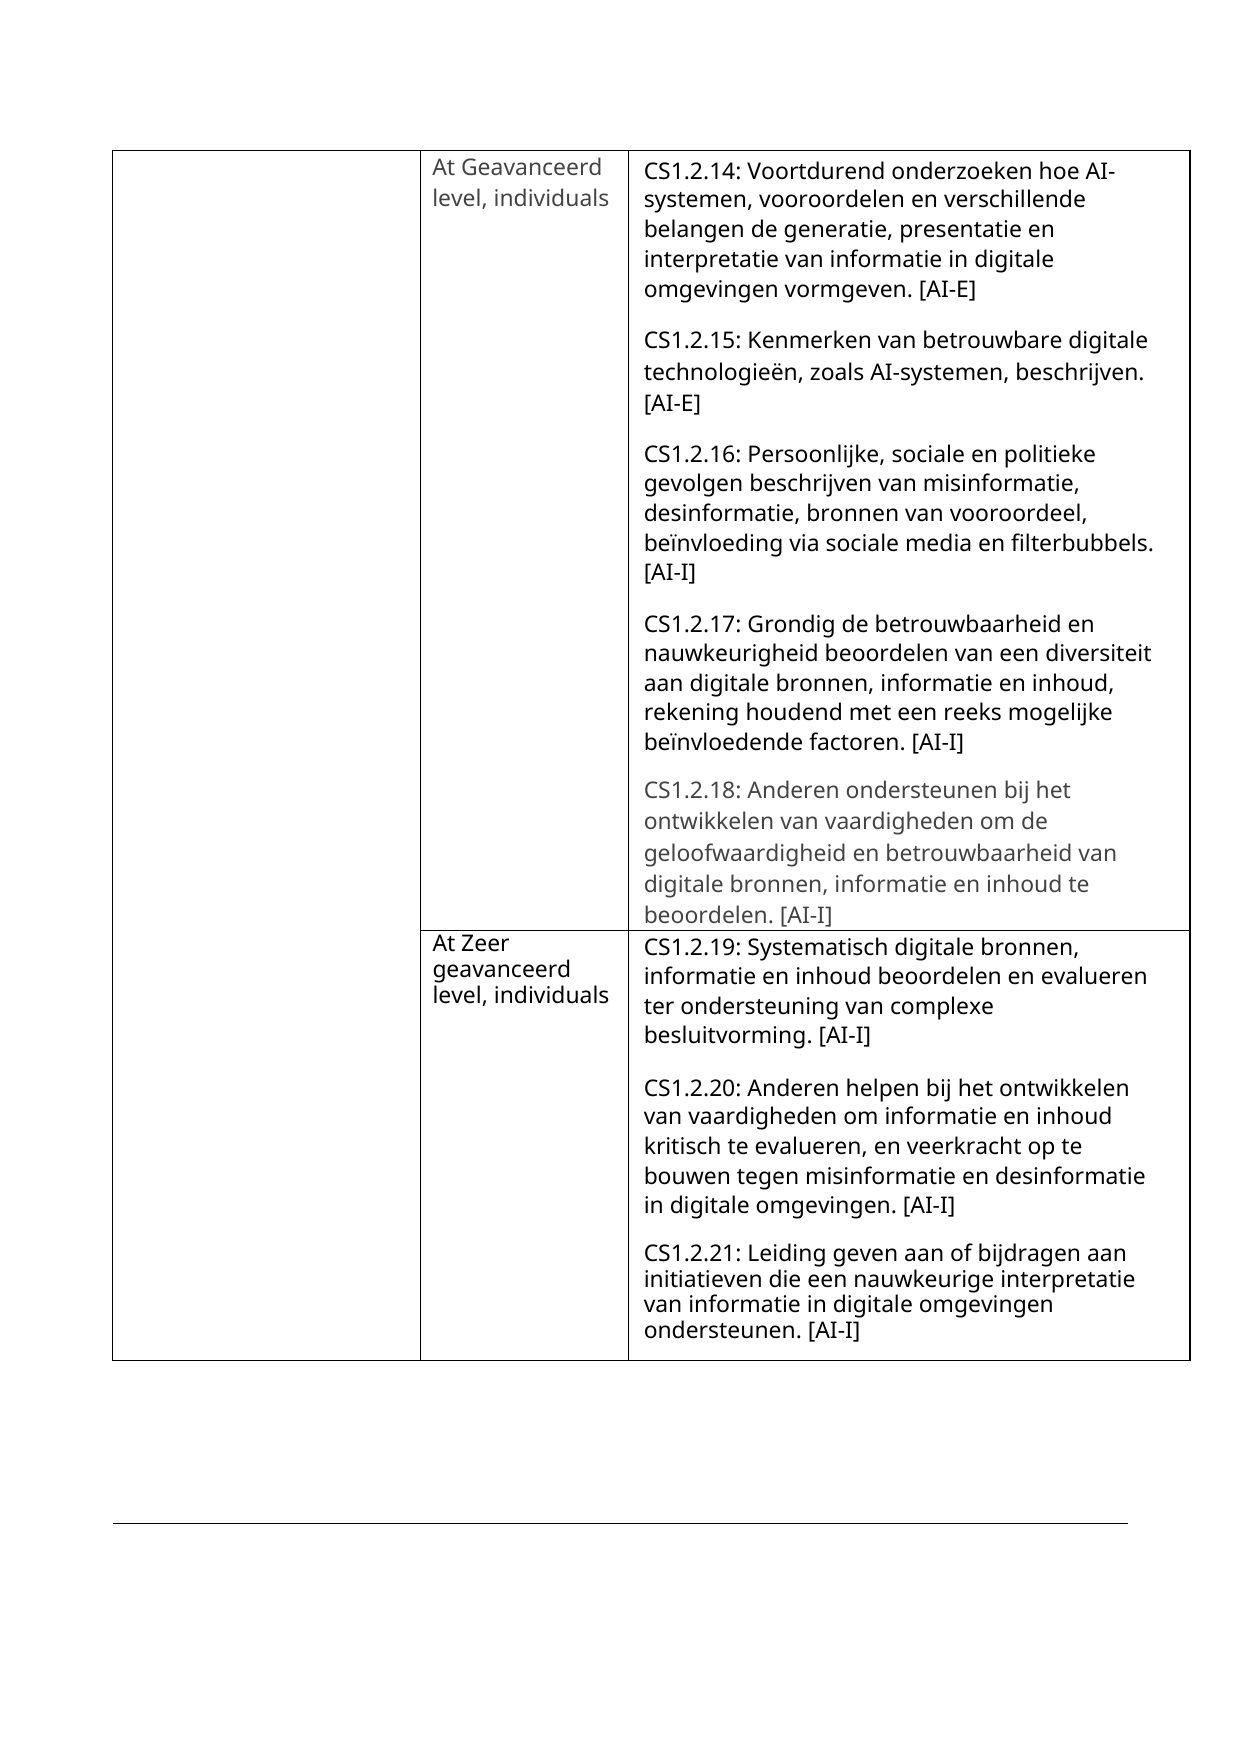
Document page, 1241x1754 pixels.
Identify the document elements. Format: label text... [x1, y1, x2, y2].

table_cell At Geavanceerd level, individuals [421, 151, 628, 930]
table_cell At Zeer geavanceerd level, individuals [421, 931, 628, 1360]
table_header [113, 151, 420, 1360]
table_cell CS1.2.14: Voortdurend onderzoeken hoe AI-systemen, vooroordelen en verschillende belangen de generatie, presentatie en interpretatie van informatie in digitale omgevingen vormgeven. [AI-E] CS1.2.15: Kenmerken van betrouwbare digitale technologieën, zoals AI-systemen, beschrijven. [AI-E] CS1.2.16: Persoonlijke, sociale en politieke gevolgen beschrijven van misinformatie, desinformatie, bronnen van vooroordeel, beïnvloeding via sociale media en filterbubbels. [AI-I] CS1.2.17: Grondig de betrouwbaarheid en nauwkeurigheid beoordelen van een diversiteit aan digitale bronnen, informatie en inhoud, rekening houdend met een reeks mogelijke beïnvloedende factoren. [AI-I] CS1.2.18: Anderen ondersteunen bij het ontwikkelen van vaardigheden om de geloofwaardigheid en betrouwbaarheid van digitale bronnen, informatie en inhoud te beoordelen. [AI-I] [629, 151, 1189, 930]
table_cell CS1.2.19: Systematisch digitale bronnen, informatie en inhoud beoordelen en evalueren ter ondersteuning van complexe besluitvorming. [AI-I] CS1.2.20: Anderen helpen bij het ontwikkelen van vaardigheden om informatie en inhoud kritisch te evalueren, en veerkracht op te bouwen tegen misinformatie en desinformatie in digitale omgevingen. [AI-I] CS1.2.21: Leiding geven aan of bijdragen aan initiatieven die een nauwkeurige interpretatie van informatie in digitale omgevingen ondersteunen. [AI-I] [629, 931, 1189, 1360]
